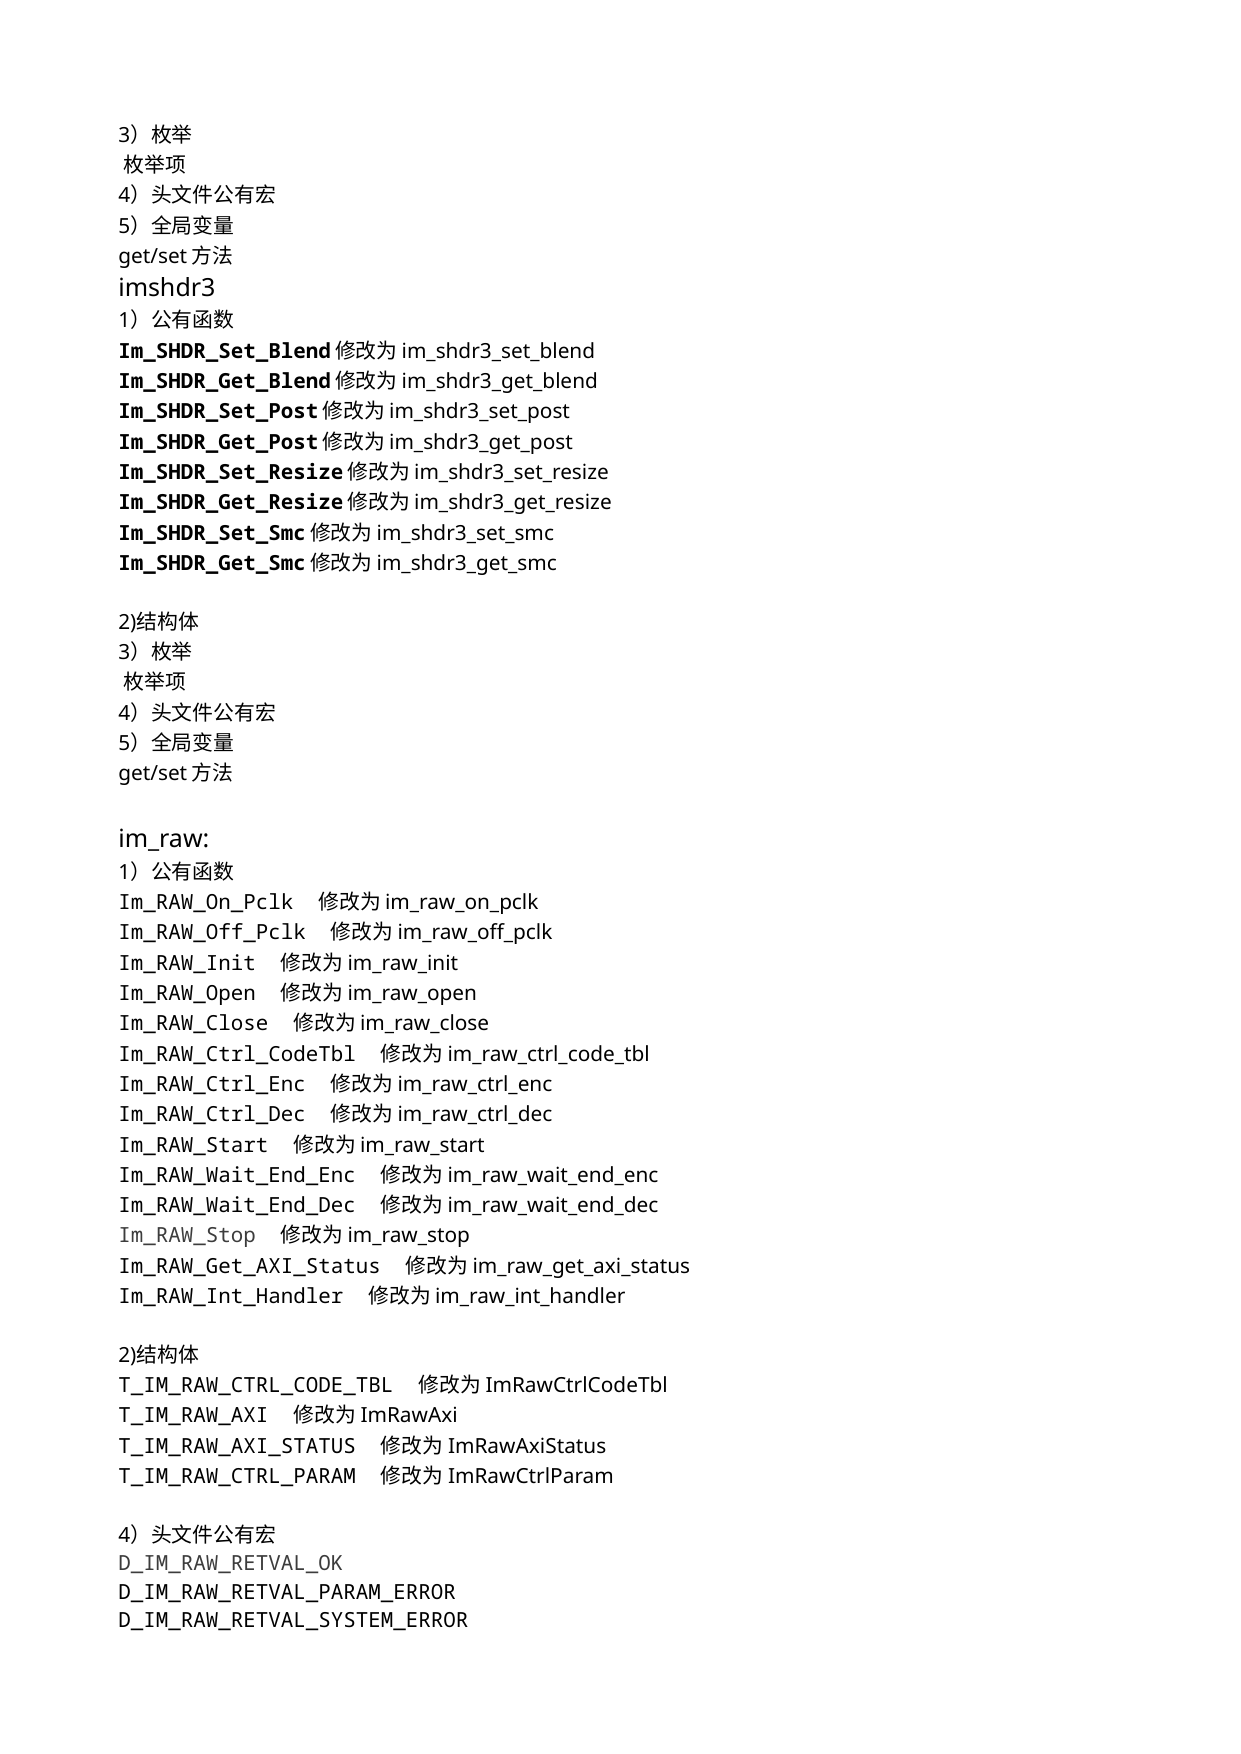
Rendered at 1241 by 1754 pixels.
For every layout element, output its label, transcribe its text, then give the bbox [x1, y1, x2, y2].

text get/set方法 [118, 239, 1122, 270]
text D_IM_RAW_RETVAL_SYSTEM_ERROR [118, 1605, 1122, 1634]
text 2)结构体 [118, 1338, 1122, 1368]
text 1）公有函数 [118, 855, 1122, 885]
text 3）枚举 [118, 118, 1122, 148]
text Im_SHDR_Get_Blend修改为im_shdr3_get_blend [118, 364, 1122, 395]
text 4）头文件公有宏 [118, 179, 1122, 209]
text Im_RAW_Ctrl_Enc 修改为im_raw_ctrl_enc [118, 1067, 1122, 1097]
text Im_RAW_On_Pclk 修改为im_raw_on_pclk [118, 885, 1122, 916]
text Im_RAW_Init 修改为im_raw_init [118, 946, 1122, 976]
text D_IM_RAW_RETVAL_OK [118, 1548, 1122, 1577]
text Im_RAW_Wait_End_Enc 修改为im_raw_wait_end_enc [118, 1158, 1122, 1188]
text Im_SHDR_Set_Resize修改为im_shdr3_set_resize [118, 455, 1122, 486]
text Im_SHDR_Set_Smc修改为im_shdr3_set_smc [118, 516, 1122, 546]
text im_raw: [118, 821, 1122, 855]
text 5）全局变量 [118, 726, 1122, 757]
text Im_SHDR_Get_Resize修改为im_shdr3_get_resize [118, 486, 1122, 516]
text get/set方法 [118, 757, 1122, 787]
text T_IM_RAW_CTRL_CODE_TBL 修改为 ImRawCtrlCodeTbl [118, 1368, 1122, 1399]
text 枚举项 [118, 148, 1122, 179]
text Im_RAW_Close 修改为im_raw_close [118, 1007, 1122, 1037]
text imshdr3 [118, 270, 1122, 304]
text 3）枚举 [118, 635, 1122, 666]
text Im_RAW_Start 修改为im_raw_start [118, 1128, 1122, 1158]
text Im_RAW_Get_AXI_Status 修改为im_raw_get_axi_status [118, 1249, 1122, 1279]
text Im_RAW_Ctrl_Dec 修改为im_raw_ctrl_dec [118, 1097, 1122, 1128]
text 4）头文件公有宏 [118, 1518, 1122, 1548]
text Im_RAW_Open 修改为im_raw_open [118, 976, 1122, 1007]
text Im_SHDR_Set_Post修改为im_shdr3_set_post [118, 395, 1122, 425]
text 枚举项 [118, 666, 1122, 696]
text T_IM_RAW_CTRL_PARAM 修改为 ImRawCtrlParam [118, 1459, 1122, 1490]
text 1）公有函数 [118, 304, 1122, 334]
text Im_SHDR_Set_Blend修改为im_shdr3_set_blend [118, 334, 1122, 364]
text 2)结构体 [118, 605, 1122, 635]
text Im_SHDR_Get_Smc修改为im_shdr3_get_smc [118, 546, 1122, 577]
text Im_RAW_Ctrl_CodeTbl 修改为im_raw_ctrl_code_tbl [118, 1037, 1122, 1067]
text Im_RAW_Stop 修改为im_raw_stop [118, 1219, 1122, 1249]
text D_IM_RAW_RETVAL_PARAM_ERROR [118, 1577, 1122, 1605]
text Im_SHDR_Get_Post修改为im_shdr3_get_post [118, 425, 1122, 455]
text 4）头文件公有宏 [118, 696, 1122, 726]
text Im_RAW_Off_Pclk 修改为im_raw_off_pclk [118, 916, 1122, 946]
text 5）全局变量 [118, 209, 1122, 239]
text T_IM_RAW_AXI 修改为 ImRawAxi [118, 1399, 1122, 1429]
text Im_RAW_Int_Handler 修改为im_raw_int_handler [118, 1279, 1122, 1310]
text Im_RAW_Wait_End_Dec 修改为im_raw_wait_end_dec [118, 1188, 1122, 1219]
text T_IM_RAW_AXI_STATUS 修改为 ImRawAxiStatus [118, 1429, 1122, 1459]
